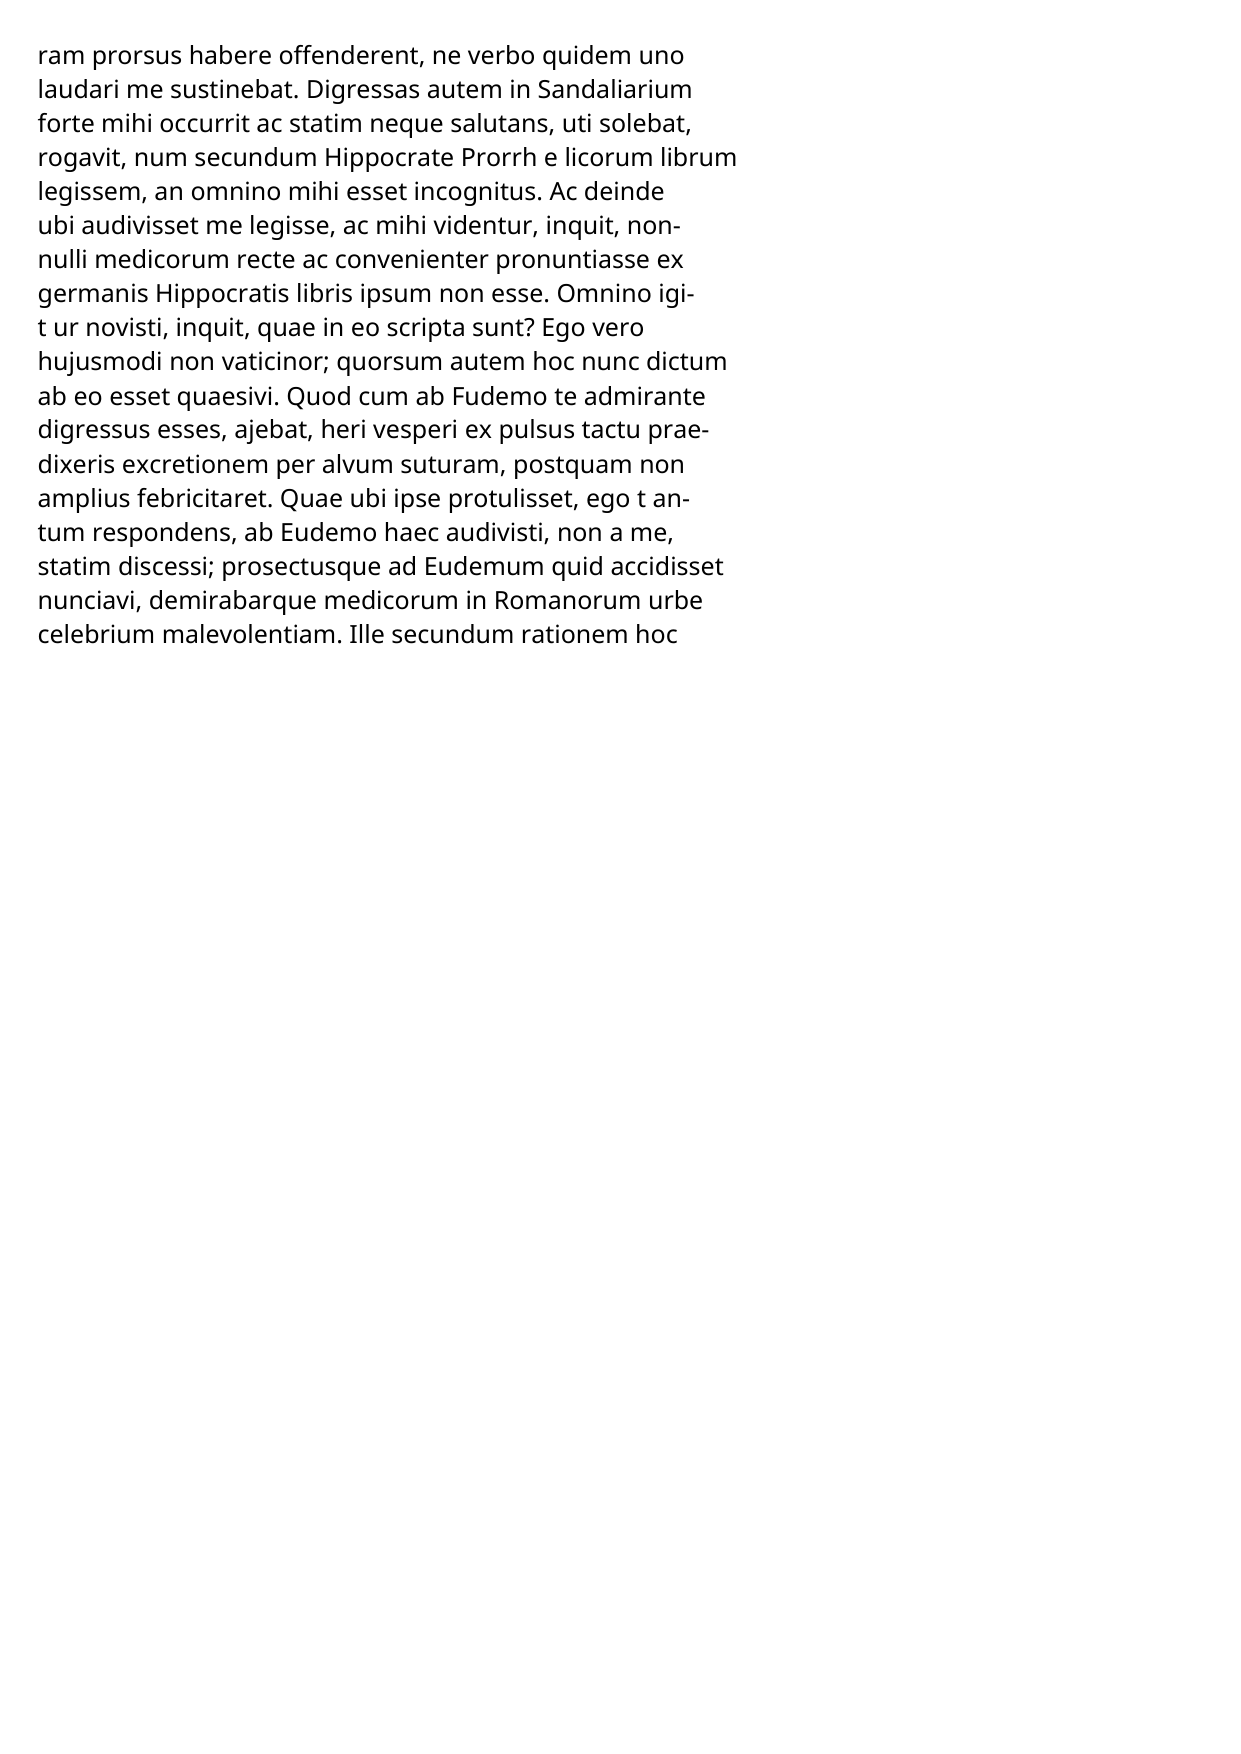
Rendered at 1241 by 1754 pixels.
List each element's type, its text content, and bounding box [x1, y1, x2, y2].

text ram prorsus habere offenderent, ne verbo quidem uno laudari me sustinebat. Digressas autem in Sandaliarium forte mihi occurrit ac statim neque salutans, uti solebat, rogavit, num secundum Hippocrate Prorrh e licorum librum legissem, an omnino mihi esset incognitus. Ac deinde ubi audivisset me legisse, ac mihi videntur, inquit, non- nulli medicorum recte ac convenienter pronuntiasse ex germanis Hippocratis libris ipsum non esse. Omnino igi- t ur novisti, inquit, quae in eo scripta sunt? Ego vero hujusmodi non vaticinor; quorsum autem hoc nunc dictum ab eo esset quaesivi. Quod cum ab Fudemo te admirante digressus esses, ajebat, heri vesperi ex pulsus tactu prae- dixeris excretionem per alvum suturam, postquam non amplius febricitaret. Quae ubi ipse protulisset, ego t an- tum respondens, ab Eudemo haec audivisti, non a me, statim discessi; prosectusque ad Eudemum quid accidisset nunciavi, demirabarque medicorum in Romanorum urbe celebrium malevolentiam. Ille secundum rationem hoc [37, 37, 1203, 651]
